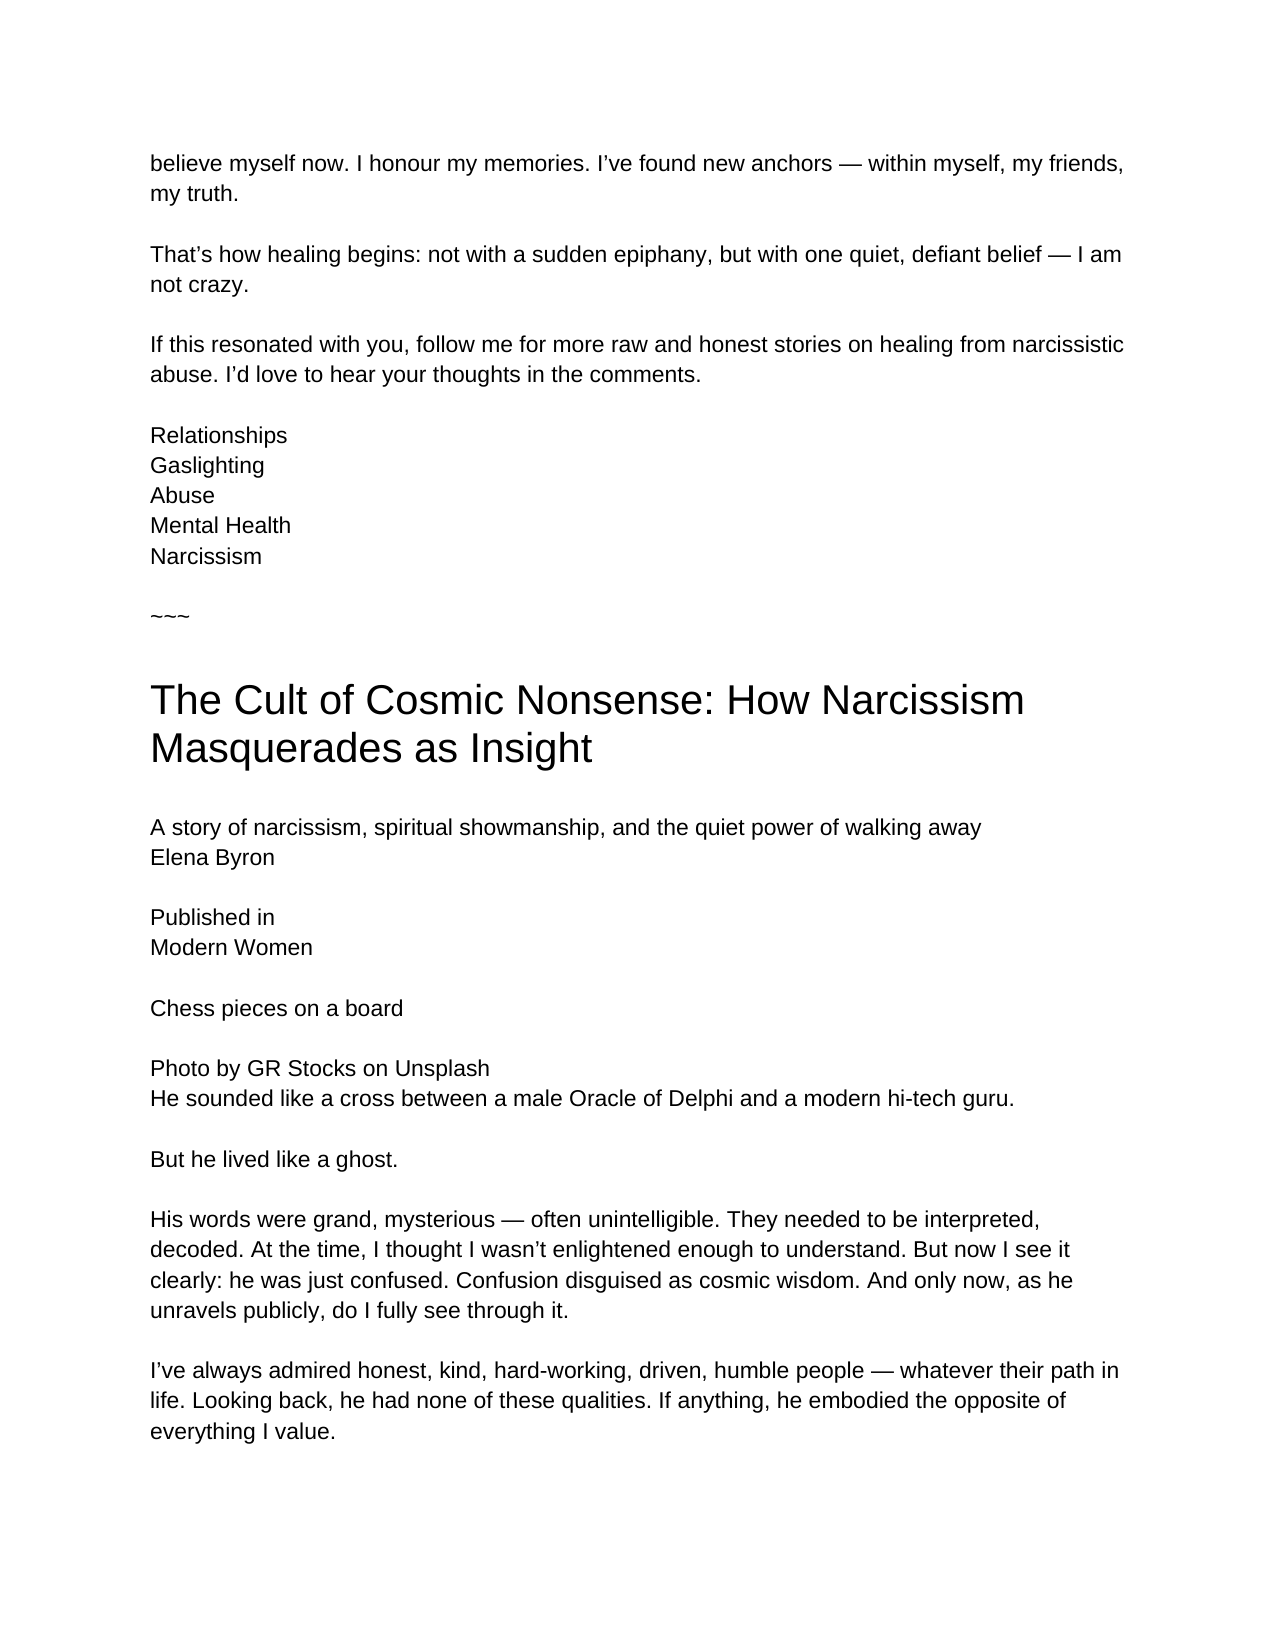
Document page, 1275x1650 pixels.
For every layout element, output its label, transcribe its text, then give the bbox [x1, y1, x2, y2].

text If this resonated with you, follow me for more raw and honest stories on healing from narcissistic abuse. I’d love to hear your thoughts in the comments. [150, 331, 1125, 388]
text Chess pieces on a board [150, 995, 1125, 1021]
text He sounded like a cross between a male Oracle of Delphi and a modern hi-tech guru. [150, 1085, 1125, 1112]
text ~~~ [150, 603, 1125, 629]
text Elena Byron [150, 844, 1125, 870]
text That’s how healing begins: not with a sudden epiphany, but with one quiet, defiant belief — I am not crazy. [150, 241, 1125, 297]
text Published in [150, 904, 1125, 931]
text Relationships [150, 422, 1125, 448]
text But he lived like a ghost. [150, 1146, 1125, 1172]
text Gaslighting [150, 452, 1125, 478]
text Photo by GR Stocks on Unsplash [150, 1055, 1125, 1082]
text believe myself now. I honour my memories. I’ve found new anchors — within myself, my friends, my truth. [150, 150, 1125, 207]
text Mental Health [150, 512, 1125, 539]
text Modern Women [150, 934, 1125, 961]
subtitle The Cult of Cosmic Nonsense: How Narcissism Masquerades as Insight [150, 675, 1125, 771]
text His words were grand, mysterious — often unintelligible. They needed to be interpreted, decoded. At the time, I thought I wasn’t enlightened enough to understand. But now I see it clearly: he was just confused. Confusion disguised as cosmic wisdom. And only now, as he unravels publicly, do I fully see through it. [150, 1206, 1125, 1323]
text Abuse [150, 482, 1125, 509]
text I’ve always admired honest, kind, hard-working, driven, humble people — whatever their path in life. Looking back, he had none of these qualities. If anything, he embodied the opposite of everything I value. [150, 1357, 1125, 1444]
text Narcissism [150, 543, 1125, 569]
text A story of narcissism, spiritual showmanship, and the quiet power of walking away [150, 813, 1125, 840]
